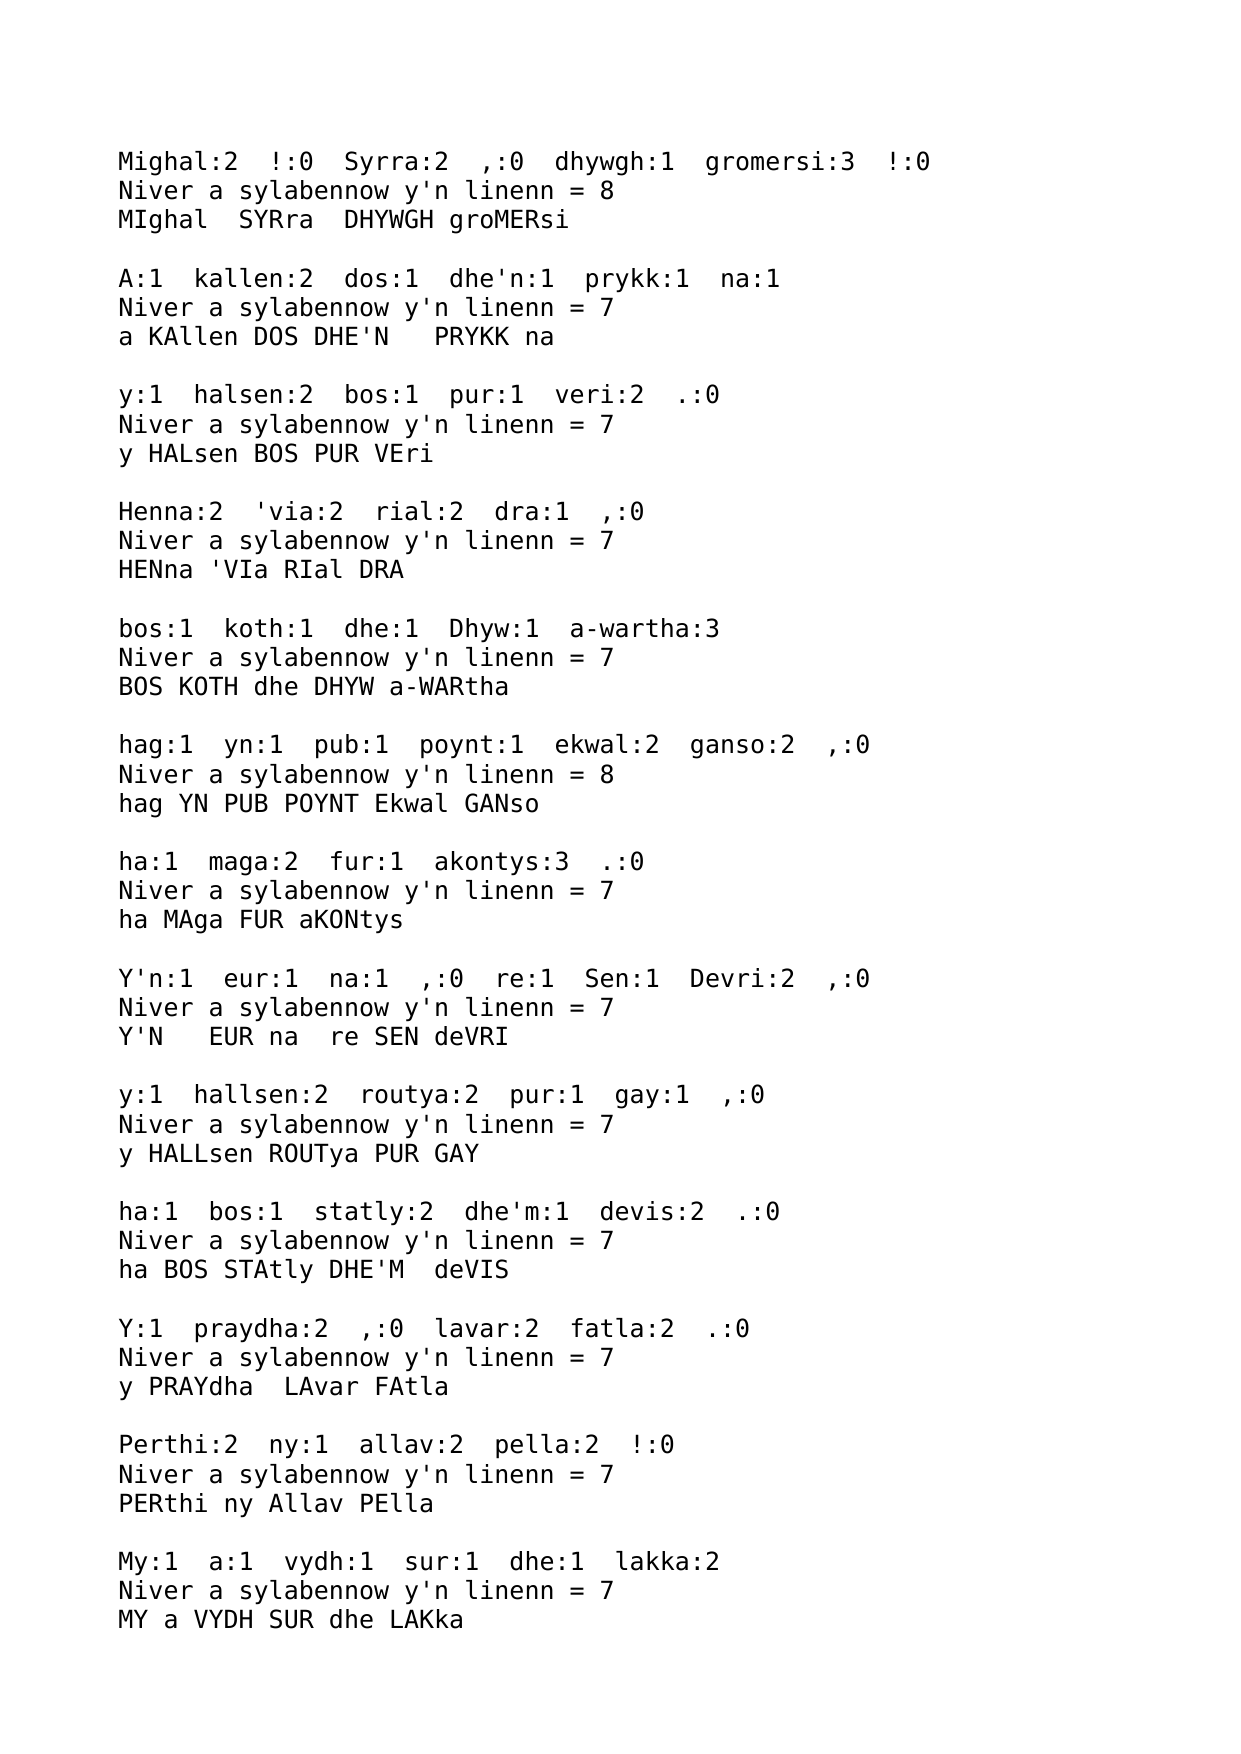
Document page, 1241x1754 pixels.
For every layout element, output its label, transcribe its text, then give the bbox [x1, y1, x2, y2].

text y:1 halsen:2 bos:1 pur:1 veri:2 .:0 [118, 381, 1122, 410]
text HENna 'VIa RIal DRA [118, 556, 1122, 585]
text ha BOS STAtly DHE'M deVIS [118, 1256, 1122, 1285]
text Niver a sylabennow y'n linenn = 7 [118, 526, 1122, 556]
text Niver a sylabennow y'n linenn = 7 [118, 1226, 1122, 1256]
text hag:1 yn:1 pub:1 poynt:1 ekwal:2 ganso:2 ,:0 [118, 731, 1122, 760]
text Mighal:2 !:0 Syrra:2 ,:0 dhywgh:1 gromersi:3 !:0 [118, 147, 1122, 176]
text y HALsen BOS PUR VEri [118, 439, 1122, 468]
text ha:1 bos:1 statly:2 dhe'm:1 devis:2 .:0 [118, 1197, 1122, 1226]
text a KAllen DOS DHE'N PRYKK na [118, 322, 1122, 351]
text Niver a sylabennow y'n linenn = 7 [118, 1576, 1122, 1606]
text Y:1 praydha:2 ,:0 lavar:2 fatla:2 .:0 [118, 1314, 1122, 1343]
text Niver a sylabennow y'n linenn = 7 [118, 643, 1122, 672]
text MY a VYDH SUR dhe LAKka [118, 1606, 1122, 1635]
text y HALLsen ROUTya PUR GAY [118, 1139, 1122, 1168]
text hag YN PUB POYNT Ekwal GANso [118, 789, 1122, 818]
text Niver a sylabennow y'n linenn = 7 [118, 993, 1122, 1022]
text Niver a sylabennow y'n linenn = 7 [118, 293, 1122, 322]
text Y'N EUR na re SEN deVRI [118, 1022, 1122, 1051]
text MIghal SYRra DHYWGH groMERsi [118, 206, 1122, 235]
text y PRAYdha LAvar FAtla [118, 1372, 1122, 1401]
text Niver a sylabennow y'n linenn = 7 [118, 410, 1122, 439]
text Niver a sylabennow y'n linenn = 7 [118, 1460, 1122, 1489]
text My:1 a:1 vydh:1 sur:1 dhe:1 lakka:2 [118, 1547, 1122, 1576]
text Y'n:1 eur:1 na:1 ,:0 re:1 Sen:1 Devri:2 ,:0 [118, 964, 1122, 993]
text y:1 hallsen:2 routya:2 pur:1 gay:1 ,:0 [118, 1081, 1122, 1110]
text Niver a sylabennow y'n linenn = 7 [118, 876, 1122, 906]
text Perthi:2 ny:1 allav:2 pella:2 !:0 [118, 1431, 1122, 1460]
text Niver a sylabennow y'n linenn = 8 [118, 760, 1122, 789]
text Niver a sylabennow y'n linenn = 7 [118, 1110, 1122, 1139]
text Henna:2 'via:2 rial:2 dra:1 ,:0 [118, 497, 1122, 526]
text PERthi ny Allav PElla [118, 1489, 1122, 1518]
text Niver a sylabennow y'n linenn = 7 [118, 1343, 1122, 1372]
text bos:1 koth:1 dhe:1 Dhyw:1 a-wartha:3 [118, 614, 1122, 643]
text ha:1 maga:2 fur:1 akontys:3 .:0 [118, 847, 1122, 876]
text A:1 kallen:2 dos:1 dhe'n:1 prykk:1 na:1 [118, 264, 1122, 293]
text Niver a sylabennow y'n linenn = 8 [118, 176, 1122, 206]
text BOS KOTH dhe DHYW a-WARtha [118, 672, 1122, 701]
text ha MAga FUR aKONtys [118, 906, 1122, 935]
